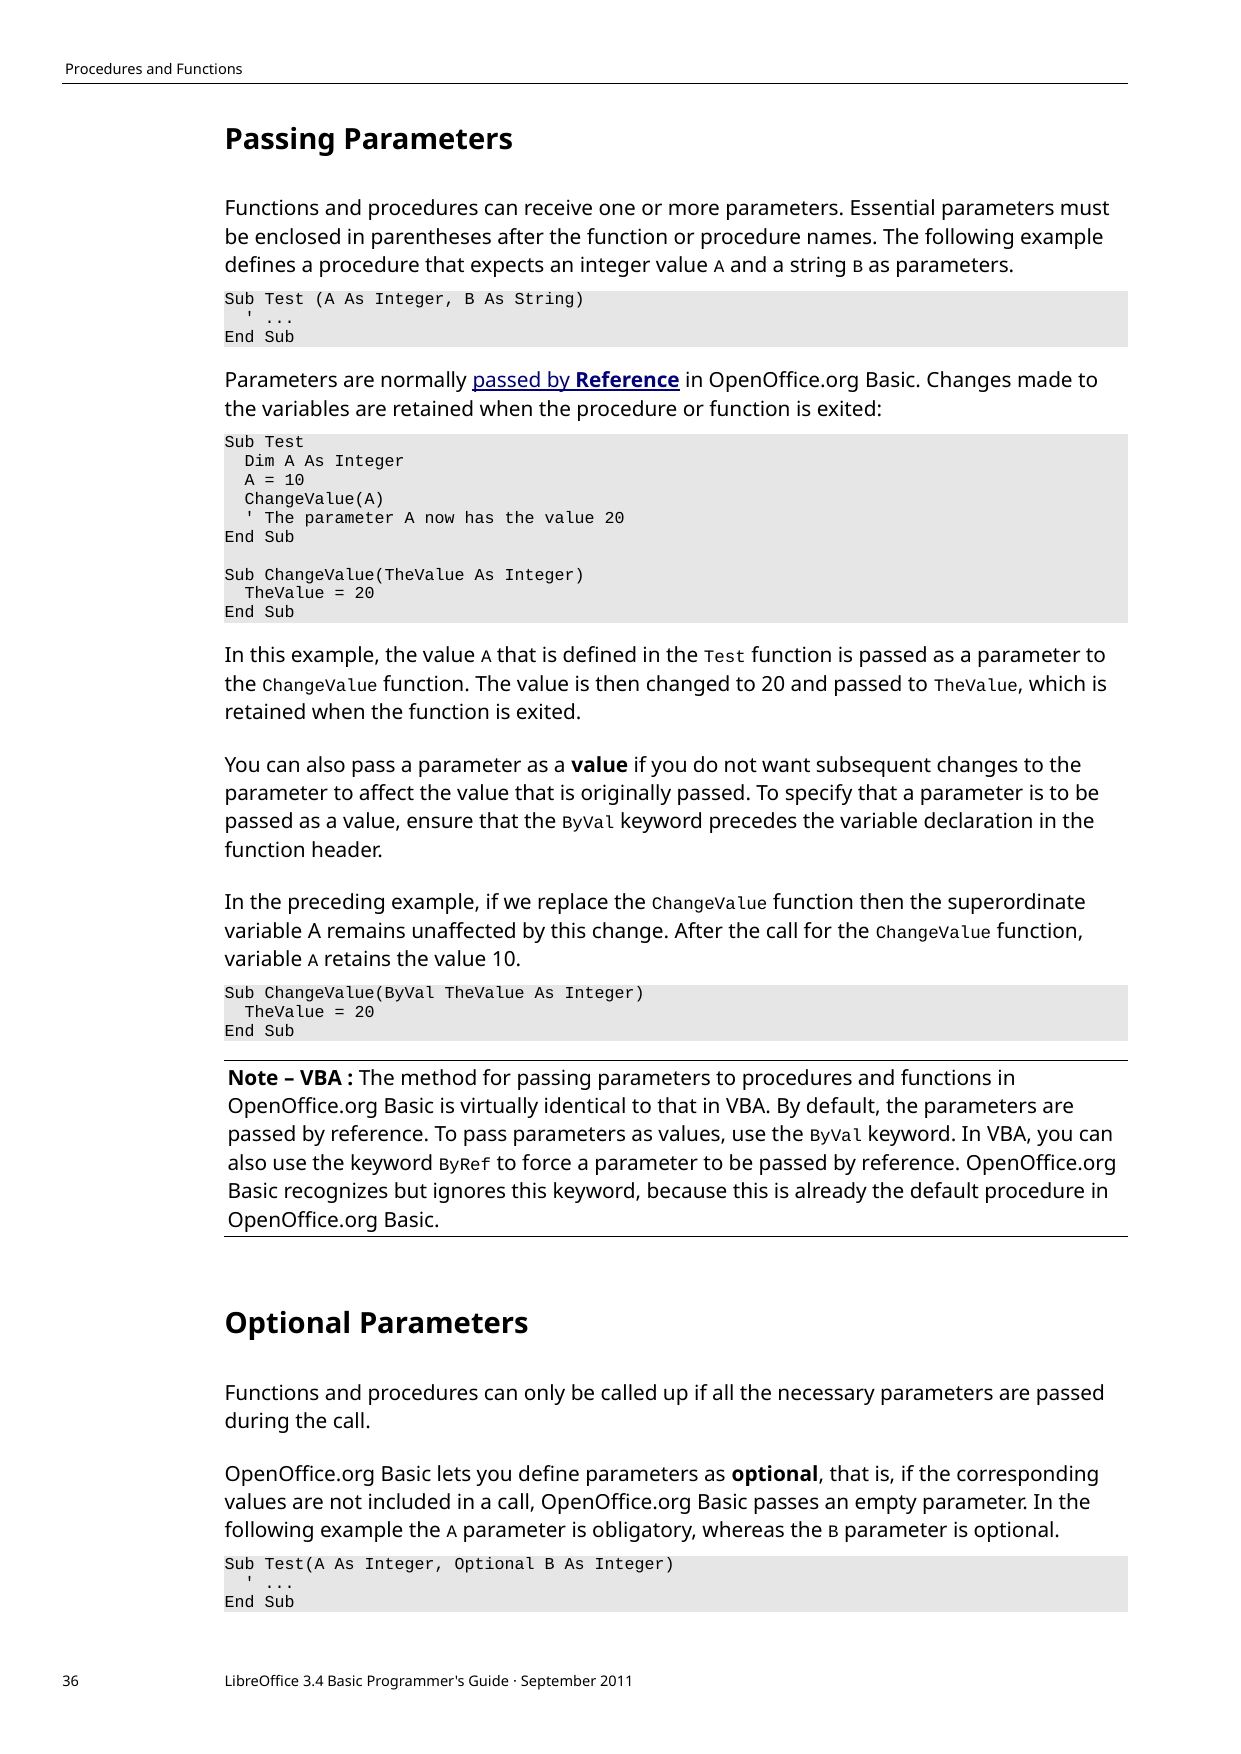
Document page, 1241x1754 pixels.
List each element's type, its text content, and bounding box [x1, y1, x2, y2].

subtitle Passing Parameters [224, 118, 1128, 158]
text Functions and procedures can only be called up if all the necessary parameters are passed during the call. [224, 1378, 1128, 1435]
text Sub Test (A As Integer, B As String) ' ... End Sub [224, 291, 1128, 347]
text Parameters are normally passed by Reference in OpenOffice.org Basic. Changes made to the variables are retained when the procedure or function is exited: [224, 365, 1128, 422]
text Sub Test(A As Integer, Optional B As Integer) ' ... End Sub [224, 1556, 1128, 1612]
subtitle Optional Parameters [224, 1302, 1128, 1342]
text Sub ChangeValue(ByVal TheValue As Integer) TheValue = 20 End Sub [224, 985, 1128, 1041]
list VBA : The method for passing parameters to procedures and functions in OpenOffice.org Basic is virtually identical to that in VBA. By default, the parameters are passed by reference. To pass parameters as values, use the ByVal keyword. In VBA, you can also use the keyword ByRef to force a parameter to be passed by reference. OpenOffice.org Basic recognizes but ignores this keyword, because this is already the default procedure in OpenOffice.org Basic. [224, 1061, 1128, 1236]
text OpenOffice.org Basic lets you define parameters as optional, that is, if the corresponding values are not included in a call, OpenOffice.org Basic passes an empty parameter. In the following example the A parameter is obligatory, whereas the B parameter is optional. [224, 1459, 1128, 1544]
text In this example, the value A that is defined in the Test function is passed as a parameter to the ChangeValue function. The value is then changed to 20 and passed to TheValue, which is retained when the function is exited. [224, 641, 1128, 726]
text Sub Test Dim A As Integer A = 10 ChangeValue(A) ' The parameter A now has the value 20 End Sub Sub ChangeValue(TheValue As Integer) TheValue = 20 End Sub [224, 434, 1128, 623]
text Functions and procedures can receive one or more parameters. Essential parameters must be enclosed in parentheses after the function or procedure names. The following example defines a procedure that expects an integer value A and a string B as parameters. [224, 193, 1128, 279]
text You can also pass a parameter as a value if you do not want subsequent changes to the parameter to affect the value that is originally passed. To specify that a parameter is to be passed as a value, ensure that the ByVal keyword precedes the variable declaration in the function header. [224, 750, 1128, 863]
text In the preceding example, if we replace the ChangeValue function then the superordinate variable A remains unaffected by this change. After the call for the ChangeValue function, variable A retains the value 10. [224, 887, 1128, 973]
